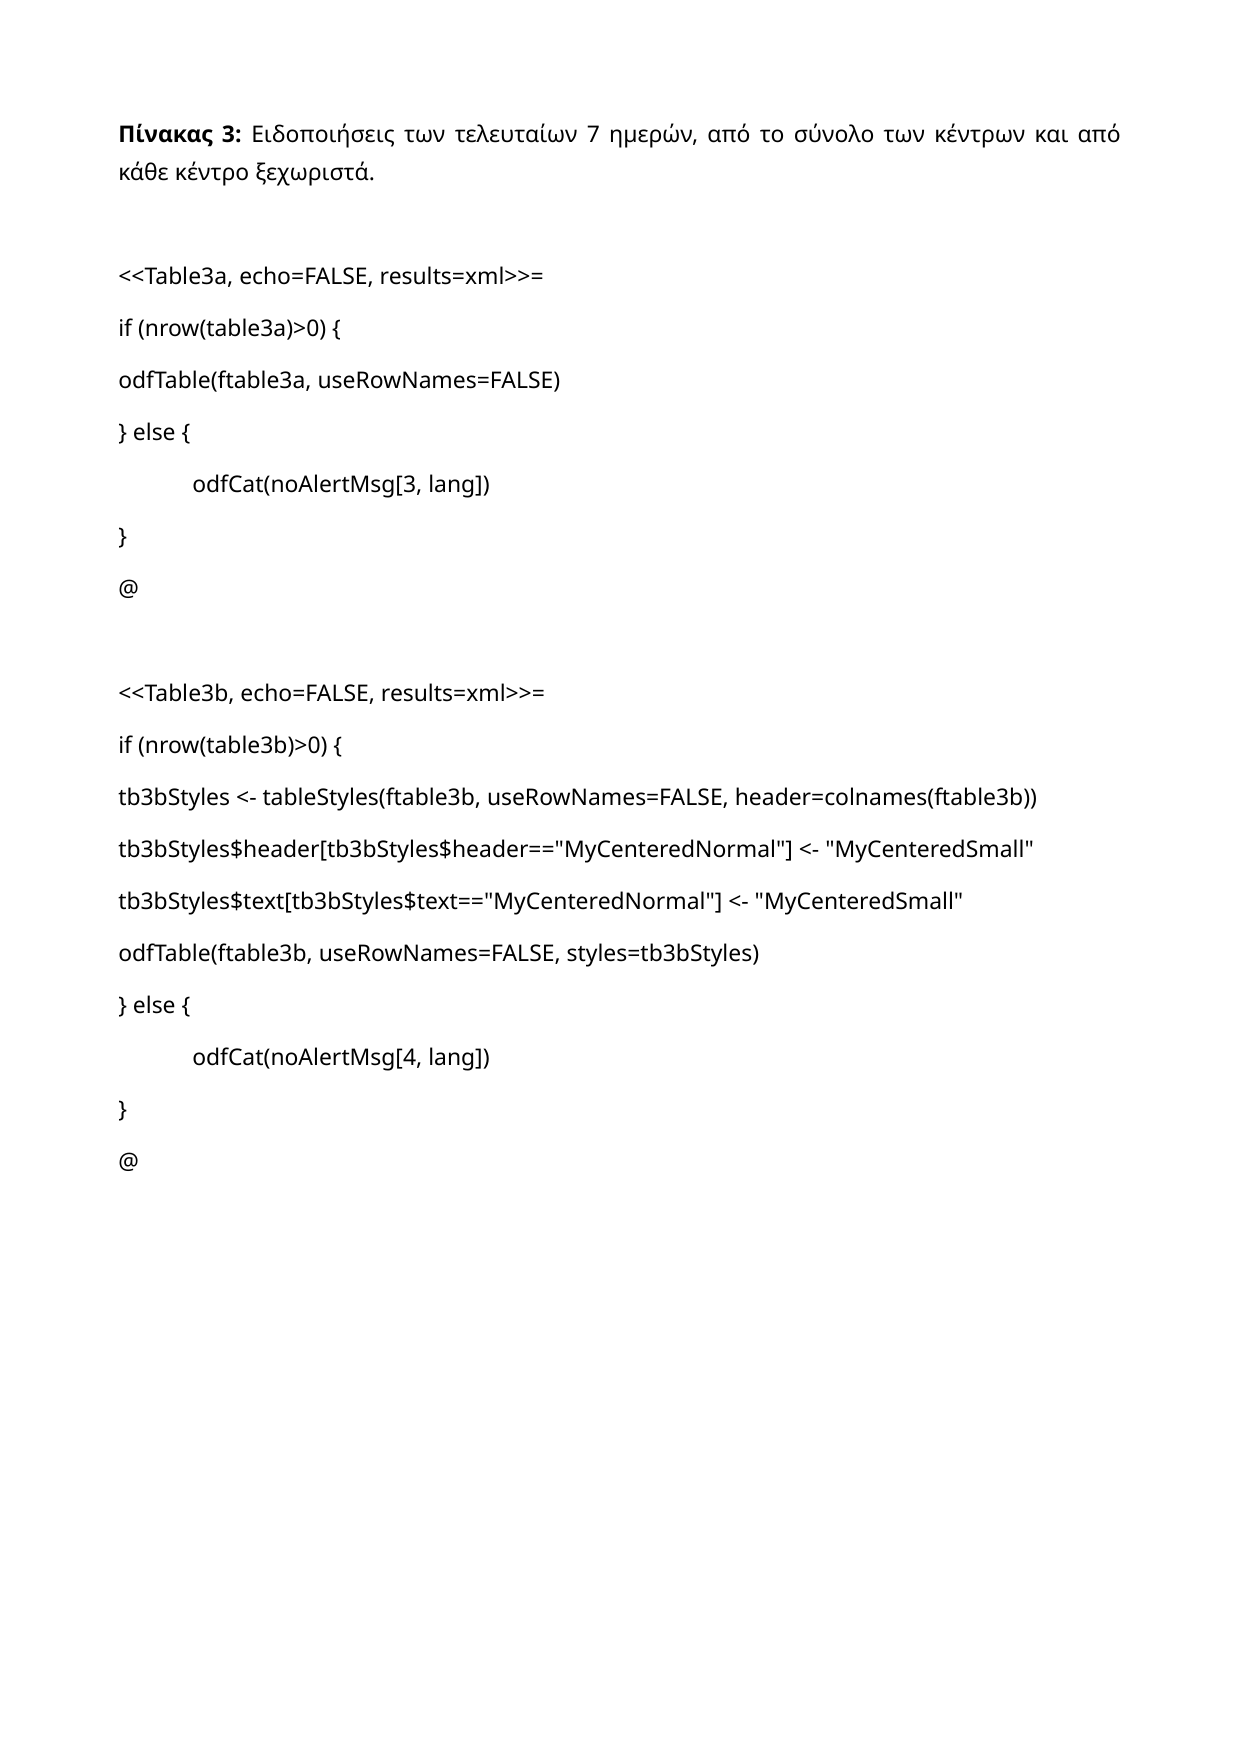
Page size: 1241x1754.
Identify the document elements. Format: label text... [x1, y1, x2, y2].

text <<Table3a, echo=FALSE, results=xml>>= [118, 260, 1122, 291]
text Πίνακας 3: Ειδοποιήσεις των τελευταίων 7 ημερών, από το σύνολο των κέντρων και από κάθε κέντρο ξεχωριστά. [118, 118, 1122, 187]
text odfTable(ftable3b, useRowNames=FALSE, styles=tb3bStyles) [118, 937, 1122, 968]
text tb3bStyles$header[tb3bStyles$header=="MyCenteredNormal"] <- "MyCenteredSmall" [118, 833, 1122, 864]
text @ [118, 572, 1122, 603]
text <<Table3b, echo=FALSE, results=xml>>= [118, 676, 1122, 708]
text } [118, 1093, 1122, 1124]
text odfTable(ftable3a, useRowNames=FALSE) [118, 364, 1122, 395]
text } else { [118, 989, 1122, 1020]
text tb3bStyles$text[tb3bStyles$text=="MyCenteredNormal"] <- "MyCenteredSmall" [118, 885, 1122, 916]
text @ [118, 1145, 1122, 1176]
text odfCat(noAlertMsg[4, lang]) [118, 1041, 1122, 1072]
text odfCat(noAlertMsg[3, lang]) [118, 468, 1122, 499]
text if (nrow(table3a)>0) { [118, 312, 1122, 343]
text } [118, 520, 1122, 551]
text } else { [118, 416, 1122, 447]
text tb3bStyles <- tableStyles(ftable3b, useRowNames=FALSE, header=colnames(ftable3b)) [118, 781, 1122, 812]
text if (nrow(table3b)>0) { [118, 728, 1122, 760]
